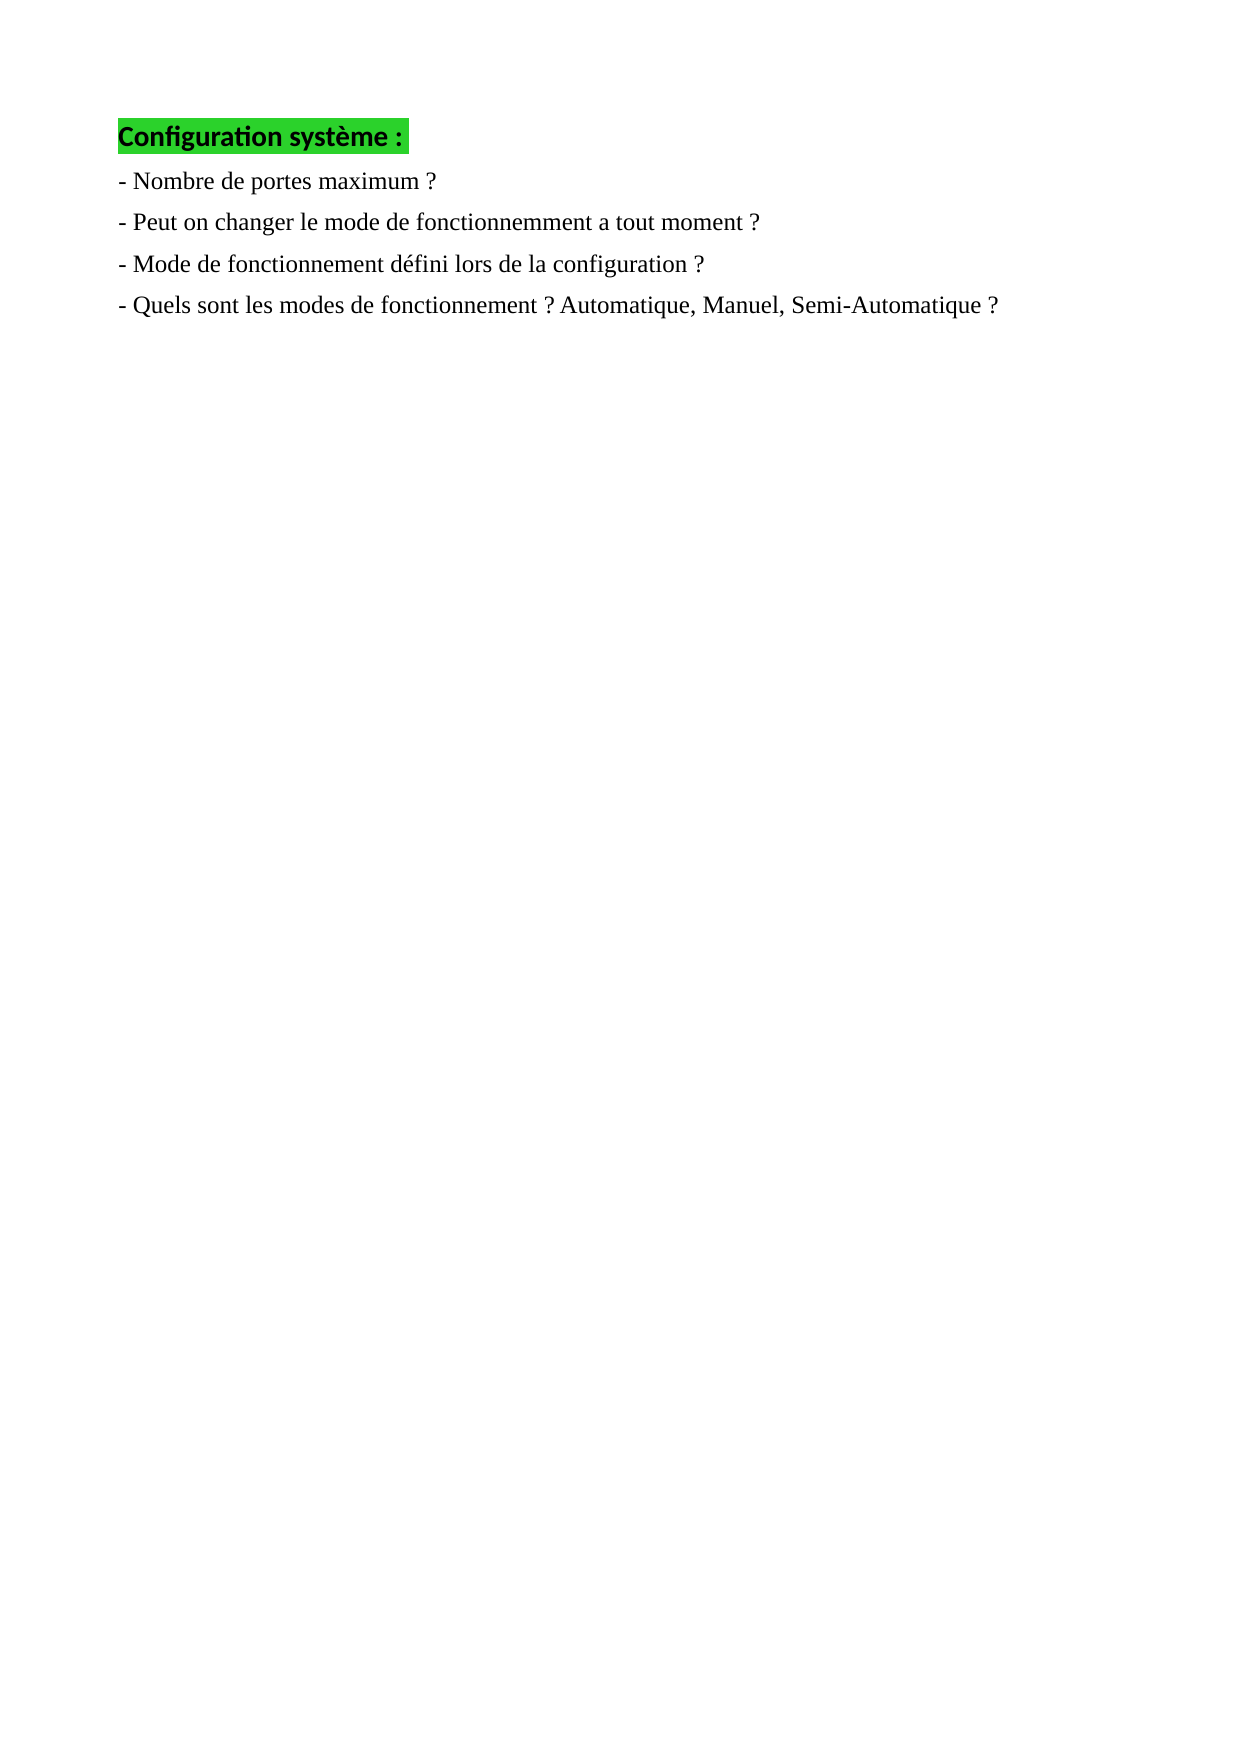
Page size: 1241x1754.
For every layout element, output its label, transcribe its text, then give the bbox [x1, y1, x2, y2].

text - Peut on changer le mode de fonctionnemment a tout moment ? [118, 207, 1122, 236]
text - Quels sont les modes de fonctionnement ? Automatique, Manuel, Semi-Automatique ? [118, 290, 1122, 319]
text - Nombre de portes maximum ? [118, 166, 1122, 195]
text - Mode de fonctionnement défini lors de la configuration ? [118, 249, 1122, 277]
subtitle Configuration système : [409, 118, 1122, 154]
